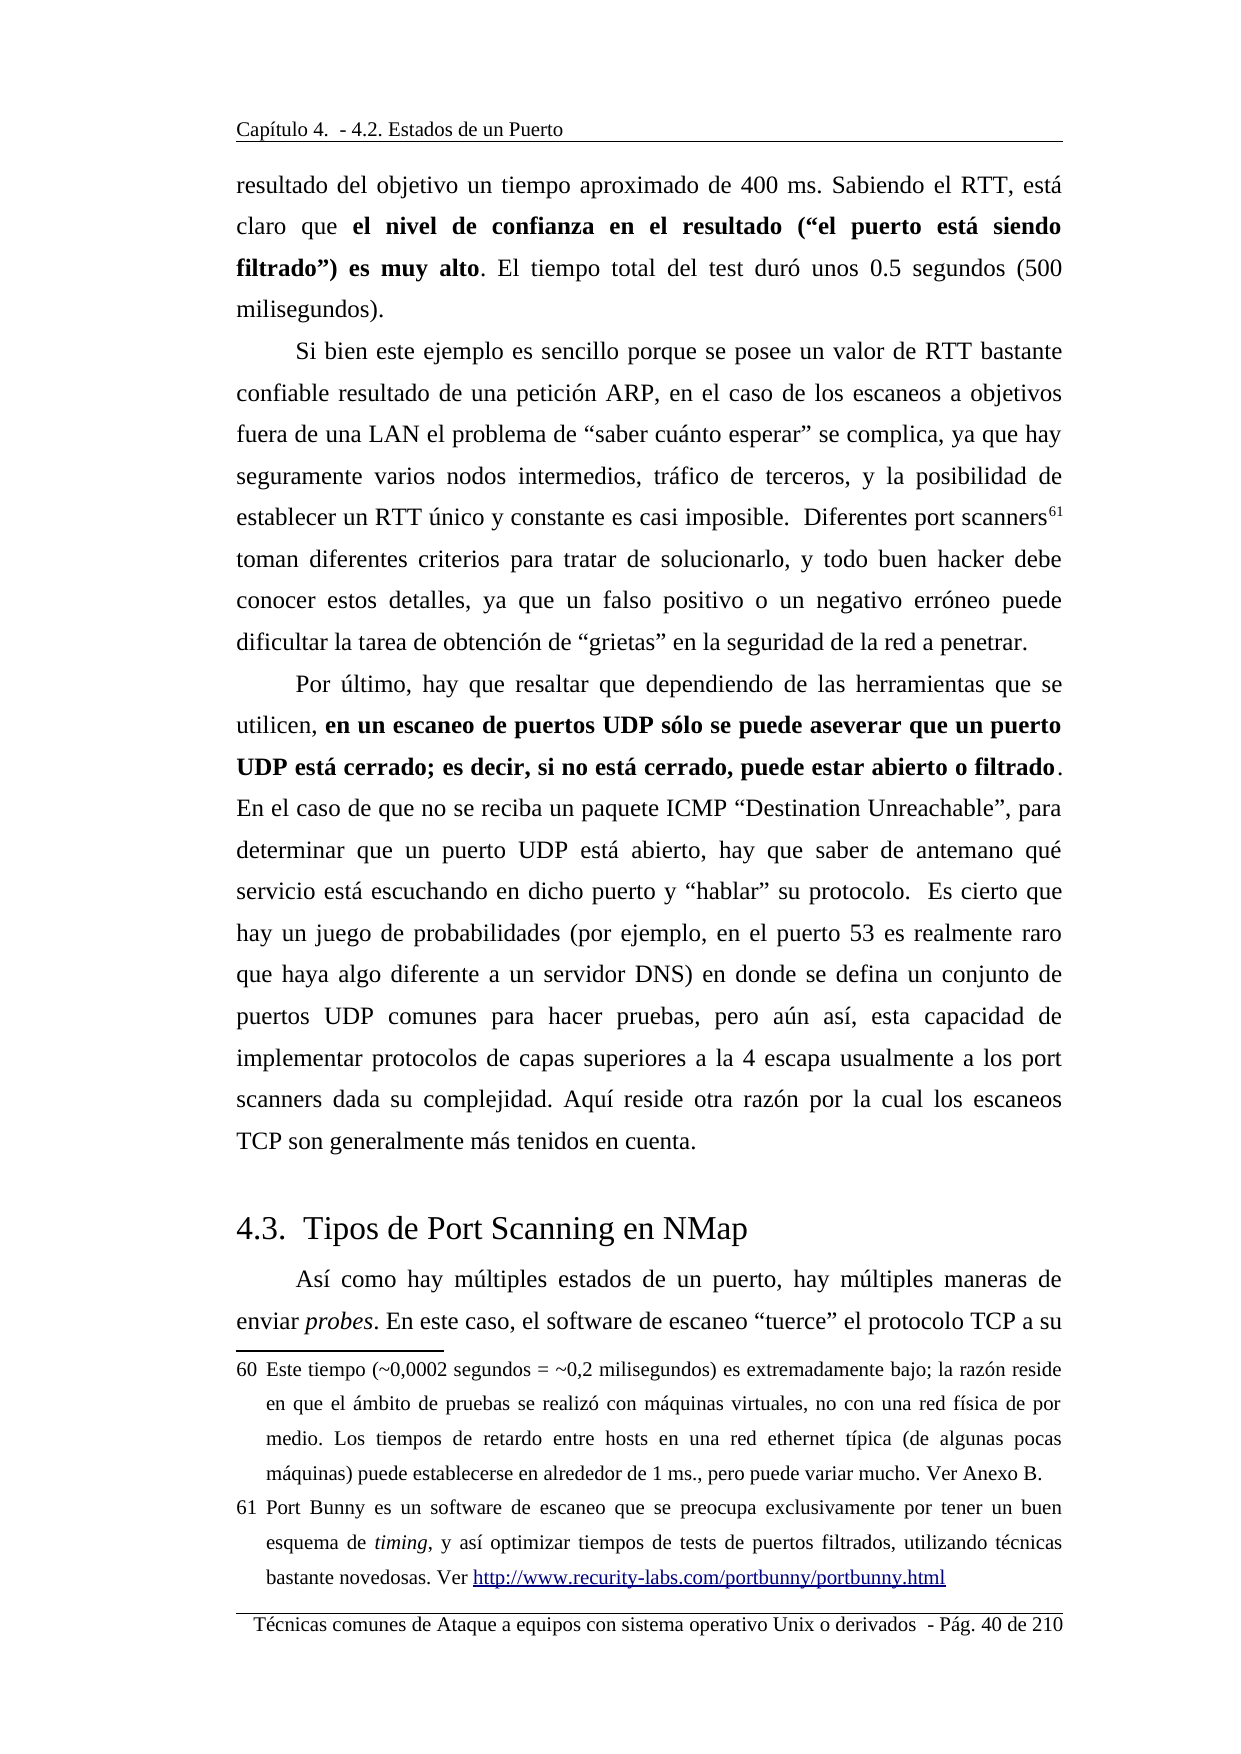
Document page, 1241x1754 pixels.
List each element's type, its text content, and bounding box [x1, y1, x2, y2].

text Port Bunny es un software de escaneo que se preocupa exclusivamente por tener un buen esquema de timing, y así optimizar tiempos de tests de puertos filtrados, utilizando técnicas bastante novedosas. Ver http://www.recurity-labs.com/portbunny/portbunny.html [236, 1496, 1063, 1589]
text Por último, hay que resaltar que dependiendo de las herramientas que se utilicen, en un escaneo de puertos UDP sólo se puede aseverar que un puerto UDP está cerrado; es decir, si no está cerrado, puede estar abierto o filtrado. En el caso de que no se reciba un paquete ICMP “Destination Unreachable”, para determinar que un puerto UDP está abierto, hay que saber de antemano qué servicio está escuchando en dicho puerto y “hablar” su protocolo. Es cierto que hay un juego de probabilidades (por ejemplo, en el puerto 53 es realmente raro que haya algo diferente a un servidor DNS) en donde se defina un conjunto de puertos UDP comunes para hacer pruebas, pero aún así, esta capacidad de implementar protocolos de capas superiores a la 4 escapa usualmente a los port scanners dada su complejidad. Aquí reside otra razón por la cual los escaneos TCP son generalmente más tenidos en cuenta. [236, 670, 1063, 1154]
text Si bien este ejemplo es sencillo porque se posee un valor de RTT bastante confiable resultado de una petición ARP, en el caso de los escaneos a objetivos fuera de una LAN el problema de “saber cuánto esperar” se complica, ya que hay seguramente varios nodos intermedios, tráfico de terceros, y la posibilidad de establecer un RTT único y constante es casi imposible. Diferentes port scanners toman diferentes criterios para tratar de solucionarlo, y todo buen hacker debe conocer estos detalles, ya que un falso positivo o un negativo erróneo puede dificultar la tarea de obtención de “grietas” en la seguridad de la red a penetrar. [236, 337, 1063, 656]
text Este tiempo (~0,0002 segundos = ~0,2 milisegundos) es extremadamente bajo; la razón reside en que el ámbito de pruebas se realizó con máquinas virtuales, no con una red física de por medio. Los tiempos de retardo entre hosts en una red ethernet típica (de algunas pocas máquinas) puede establecerse en alrededor de 1 ms., pero puede variar mucho. Ver Anexo B. [236, 1357, 1063, 1484]
subtitle Tipos de Port Scanning en NMap [236, 1210, 1063, 1247]
text Así como hay múltiples estados de un puerto, hay múltiples maneras de enviar probes. En este caso, el software de escaneo “tuerce” el protocolo TCP a su [236, 1265, 1063, 1334]
text resultado del objetivo un tiempo aproximado de 400 ms. Sabiendo el RTT, está claro que el nivel de confianza en el resultado (“el puerto está siendo filtrado”) es muy alto. El tiempo total del test duró unos 0.5 segundos (500 milisegundos). [236, 171, 1063, 323]
